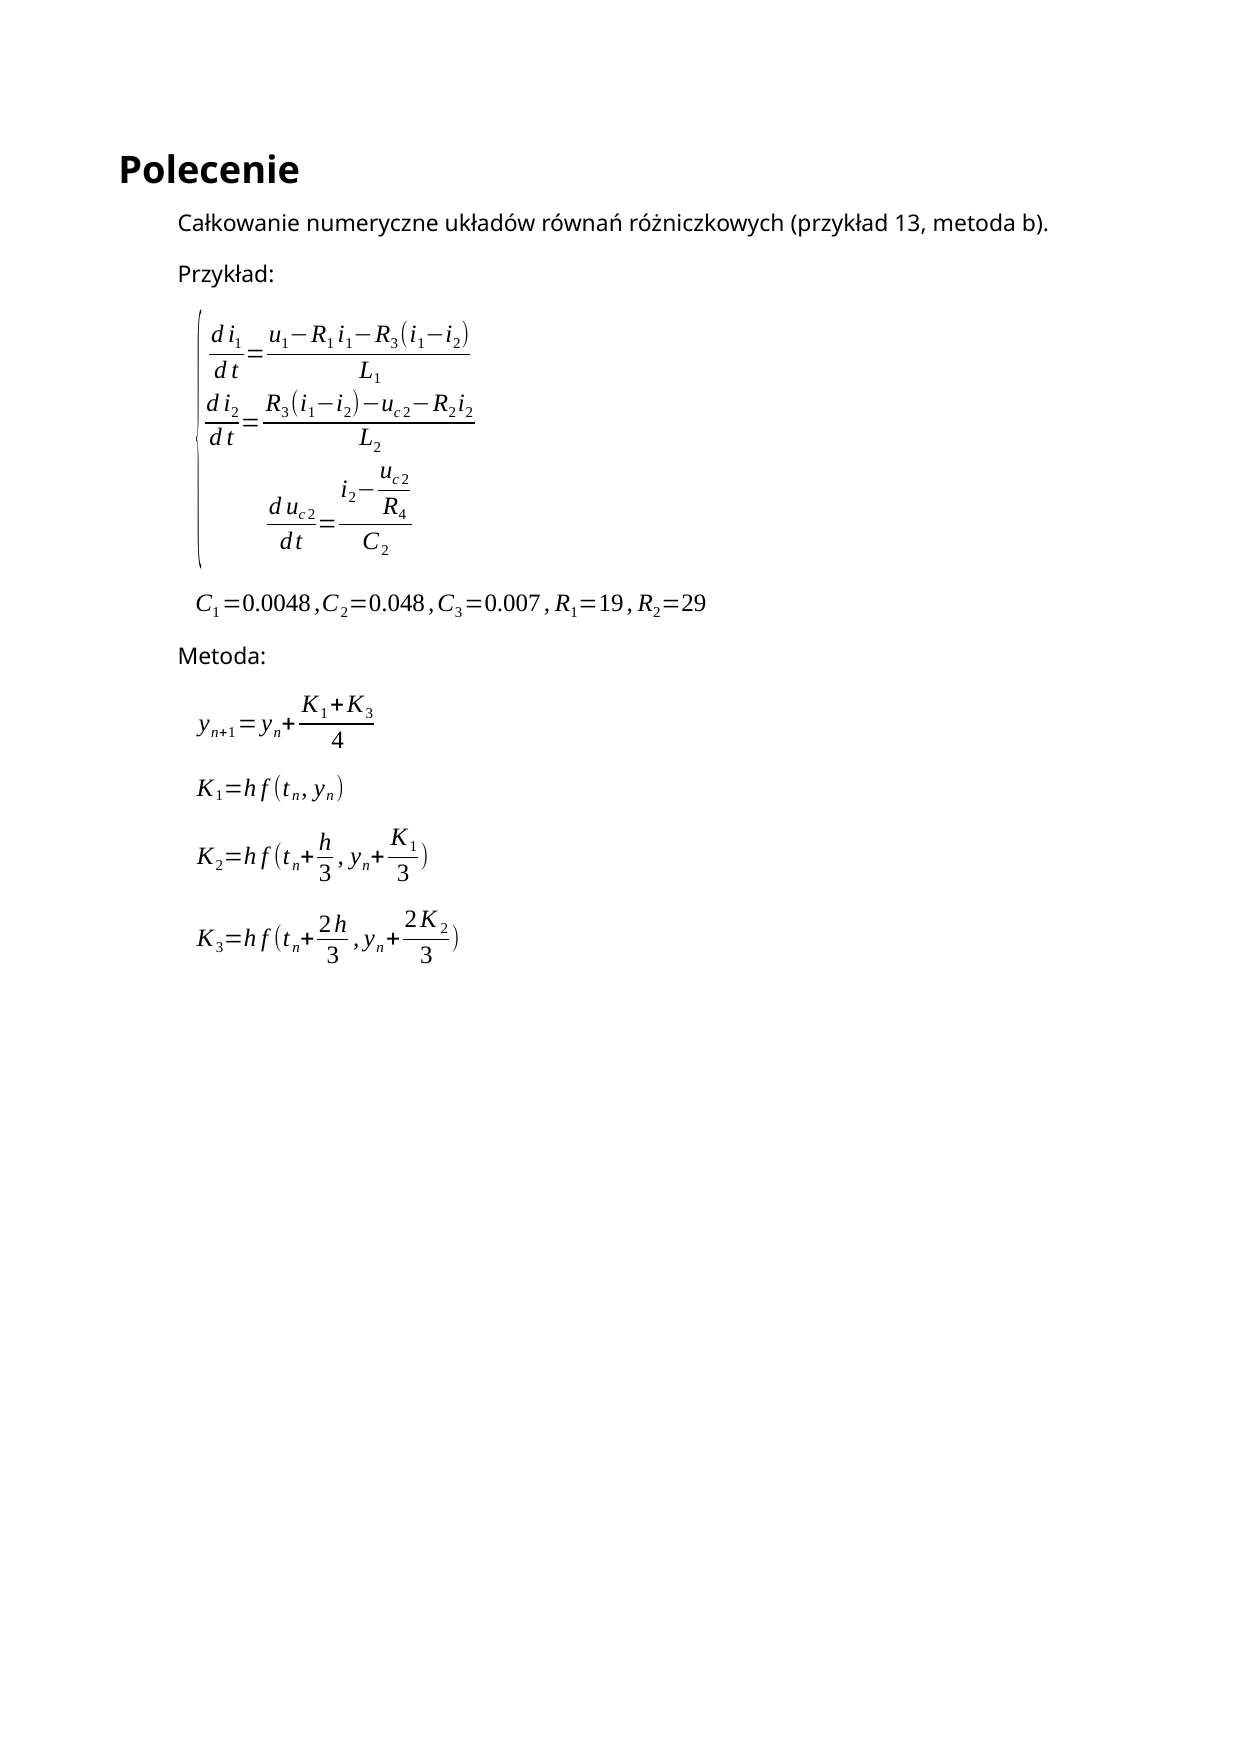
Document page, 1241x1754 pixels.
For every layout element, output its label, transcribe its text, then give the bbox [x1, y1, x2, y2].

subtitle Polecenie [118, 143, 1122, 195]
text Metoda: [118, 640, 1122, 671]
text Przykład: [118, 258, 1122, 289]
text Całkowanie numeryczne układów równań różniczkowych (przykład 13, metoda b). [118, 207, 1122, 238]
